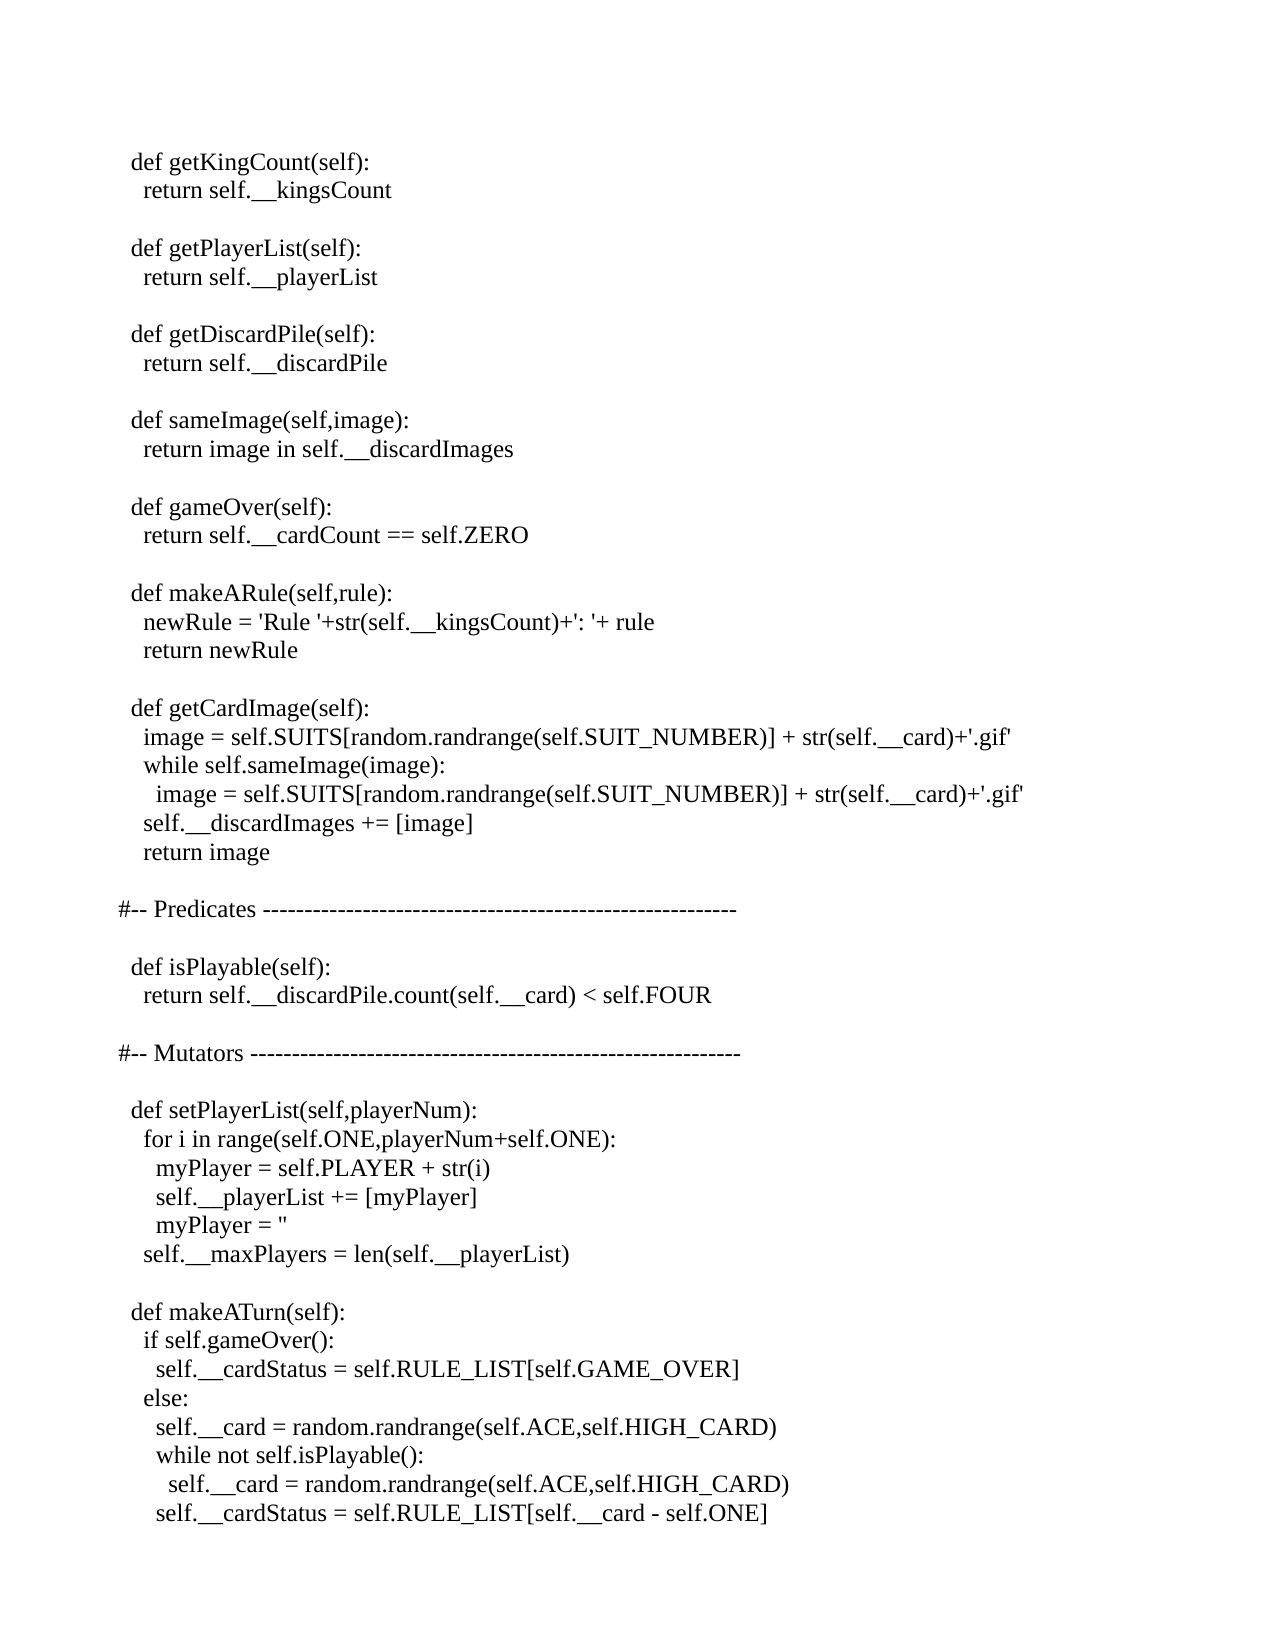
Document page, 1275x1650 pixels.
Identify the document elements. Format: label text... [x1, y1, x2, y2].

text myPlayer = self.PLAYER + str(i) [118, 1153, 1157, 1182]
text #-- Mutators ----------------------------------------------------------- [118, 1038, 1157, 1067]
text self.__playerList += [myPlayer] [118, 1182, 1157, 1211]
text return newRule [118, 636, 1157, 664]
text myPlayer = '' [118, 1211, 1157, 1239]
text def getDiscardPile(self): [118, 319, 1157, 348]
text return image [118, 837, 1157, 866]
text for i in range(self.ONE,playerNum+self.ONE): [118, 1124, 1157, 1153]
text self.__discardImages += [image] [118, 808, 1157, 837]
text while self.sameImage(image): [118, 751, 1157, 779]
text while not self.isPlayable(): [118, 1441, 1157, 1469]
text self.__card = random.randrange(self.ACE,self.HIGH_CARD) [118, 1469, 1157, 1498]
text if self.gameOver(): [118, 1326, 1157, 1354]
text #-- Predicates --------------------------------------------------------- [118, 894, 1157, 923]
text return self.__playerList [118, 262, 1157, 291]
text def getPlayerList(self): [118, 233, 1157, 262]
text return self.__discardPile [118, 348, 1157, 377]
text def setPlayerList(self,playerNum): [118, 1096, 1157, 1124]
text def makeARule(self,rule): [118, 578, 1157, 607]
text def makeATurn(self): [118, 1297, 1157, 1326]
text def sameImage(self,image): [118, 406, 1157, 434]
text return self.__kingsCount [118, 176, 1157, 204]
text return image in self.__discardImages [118, 434, 1157, 463]
text def isPlayable(self): [118, 952, 1157, 981]
text def getKingCount(self): [118, 147, 1157, 176]
text return self.__discardPile.count(self.__card) < self.FOUR [118, 981, 1157, 1009]
text else: [118, 1383, 1157, 1412]
text image = self.SUITS[random.randrange(self.SUIT_NUMBER)] + str(self.__card)+'.gif' [118, 722, 1157, 751]
text self.__cardStatus = self.RULE_LIST[self.__card - self.ONE] [118, 1498, 1157, 1527]
text def getCardImage(self): [118, 693, 1157, 722]
text return self.__cardCount == self.ZERO [118, 521, 1157, 549]
text def gameOver(self): [118, 492, 1157, 521]
text newRule = 'Rule '+str(self.__kingsCount)+': '+ rule [118, 607, 1157, 636]
text self.__card = random.randrange(self.ACE,self.HIGH_CARD) [118, 1412, 1157, 1441]
text image = self.SUITS[random.randrange(self.SUIT_NUMBER)] + str(self.__card)+'.gif' [118, 779, 1157, 808]
text self.__maxPlayers = len(self.__playerList) [118, 1239, 1157, 1268]
text self.__cardStatus = self.RULE_LIST[self.GAME_OVER] [118, 1354, 1157, 1383]
